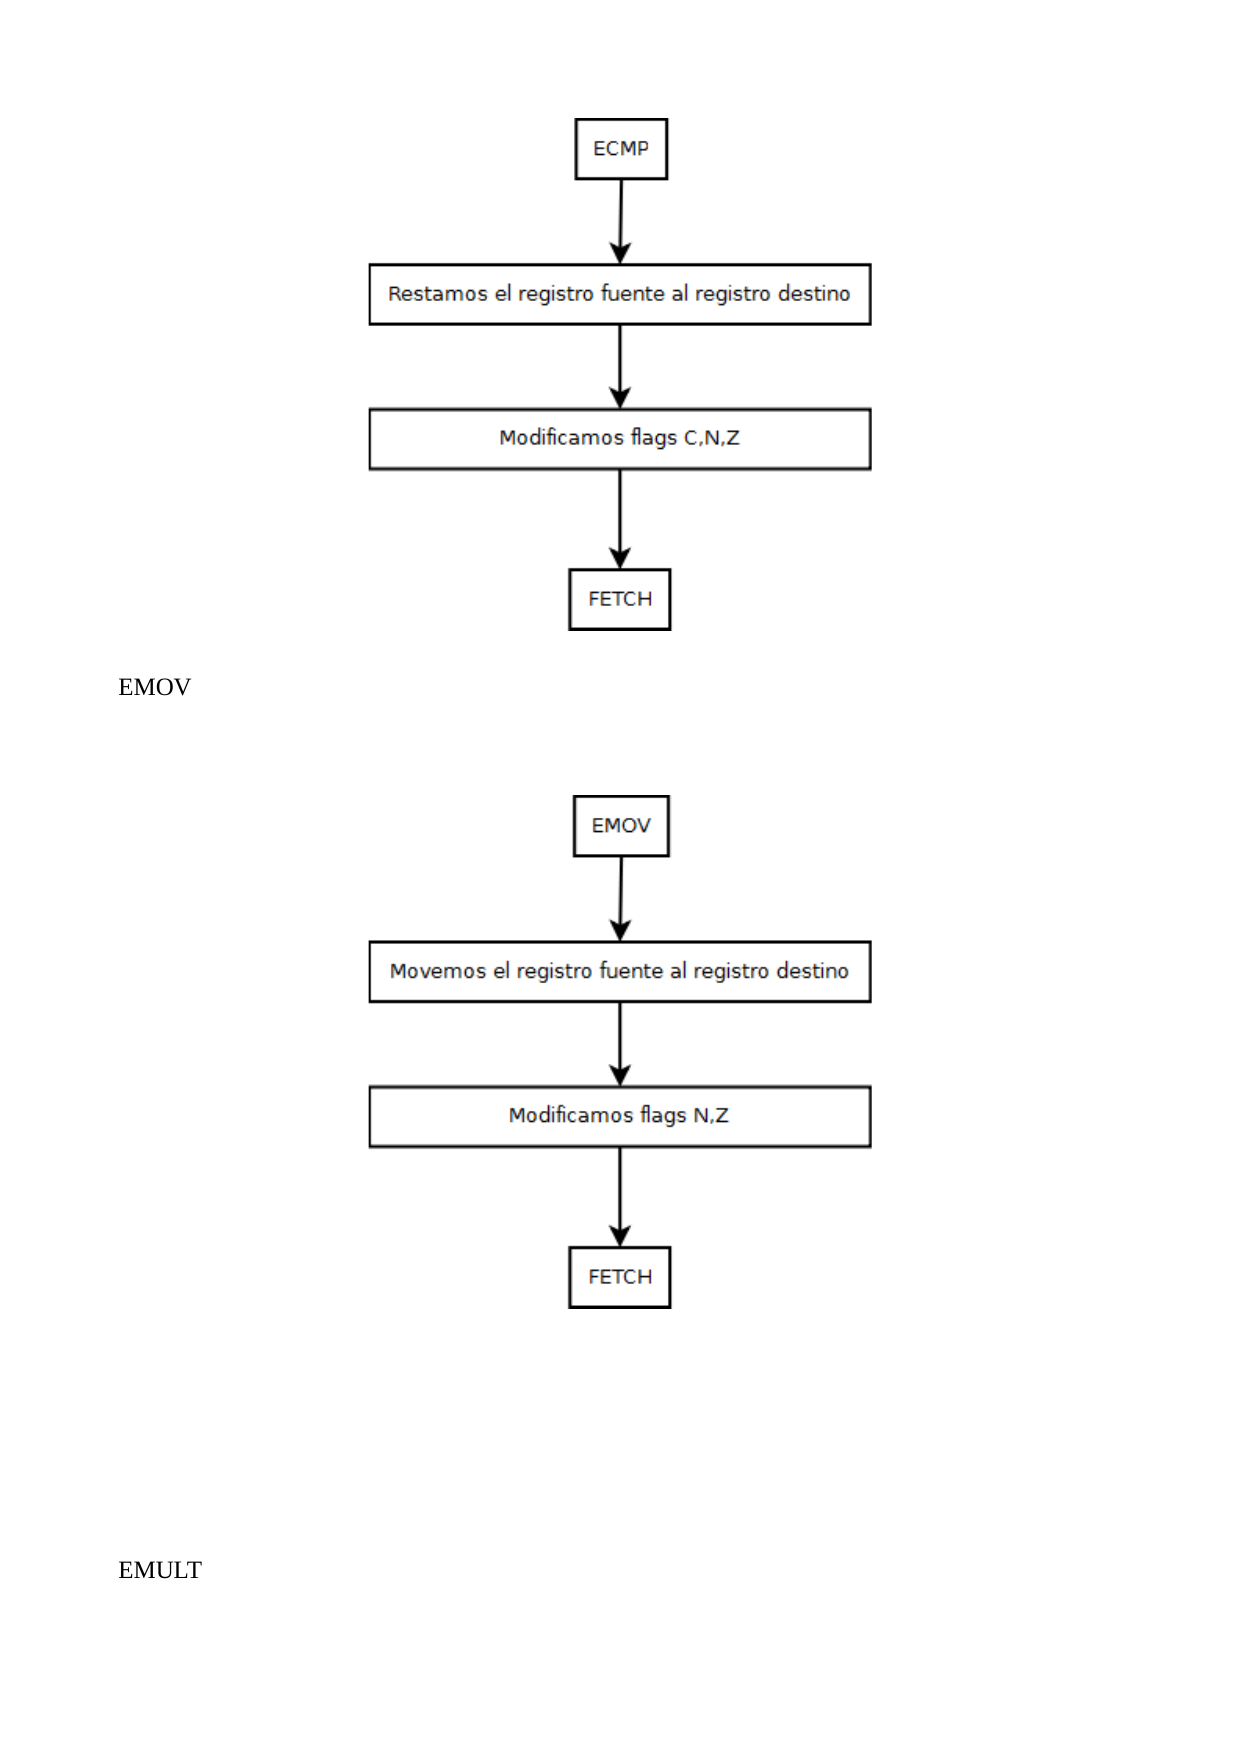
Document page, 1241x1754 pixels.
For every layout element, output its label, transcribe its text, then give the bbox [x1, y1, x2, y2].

text EMOV [118, 672, 1122, 701]
picture [368, 795, 872, 1309]
picture [368, 118, 872, 631]
text EMULT [118, 1556, 1122, 1584]
